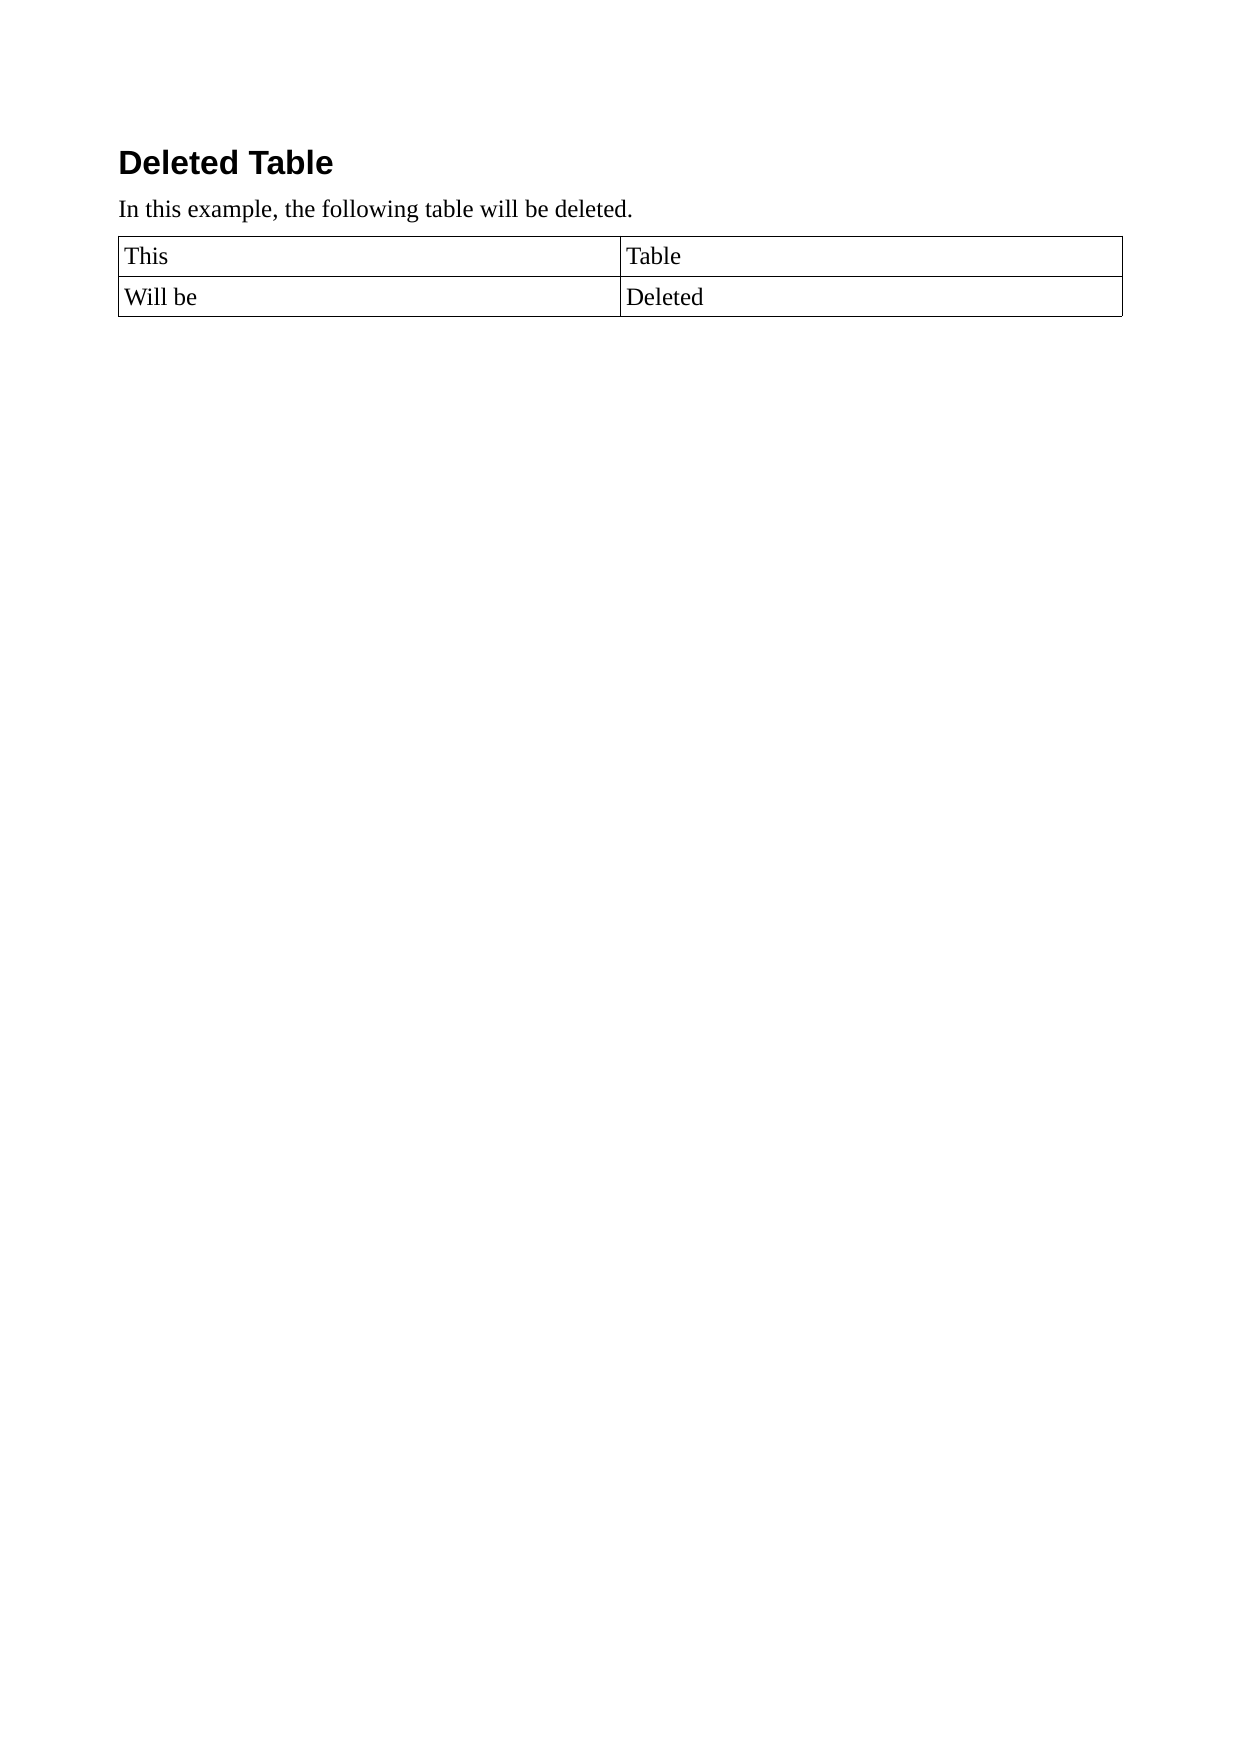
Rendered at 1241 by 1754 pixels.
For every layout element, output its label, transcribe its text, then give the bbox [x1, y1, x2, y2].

subtitle Deleted Table [118, 143, 1122, 182]
table_header This [118, 236, 620, 264]
table_cell Deleted [620, 264, 1122, 293]
table_header Table [620, 236, 1122, 264]
text In this example, the following table will be deleted. [118, 194, 1122, 223]
table_cell Will be [118, 264, 620, 293]
